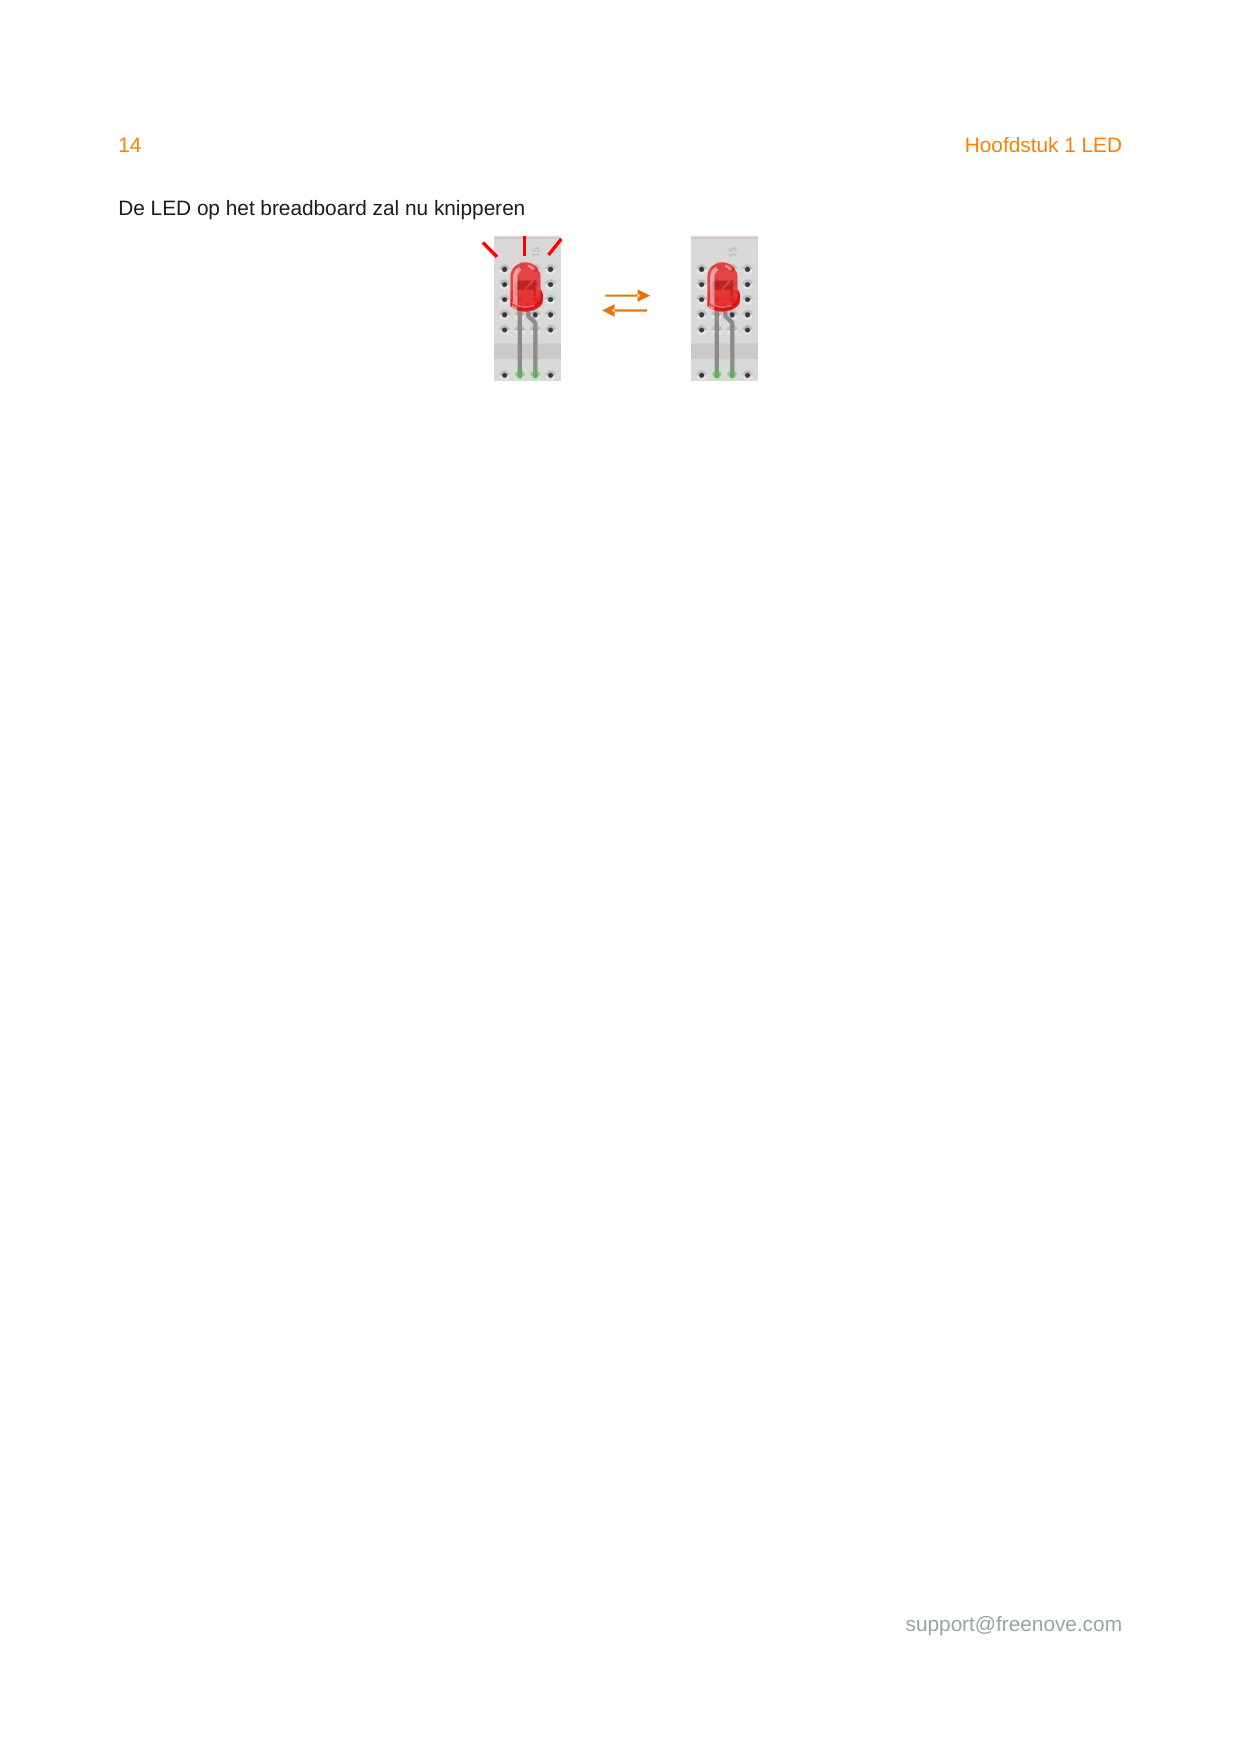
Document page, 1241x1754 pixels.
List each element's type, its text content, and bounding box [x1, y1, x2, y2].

text De LED op het breadboard zal nu knipperen [118, 196, 1122, 220]
picture [691, 236, 758, 381]
picture [494, 236, 561, 381]
